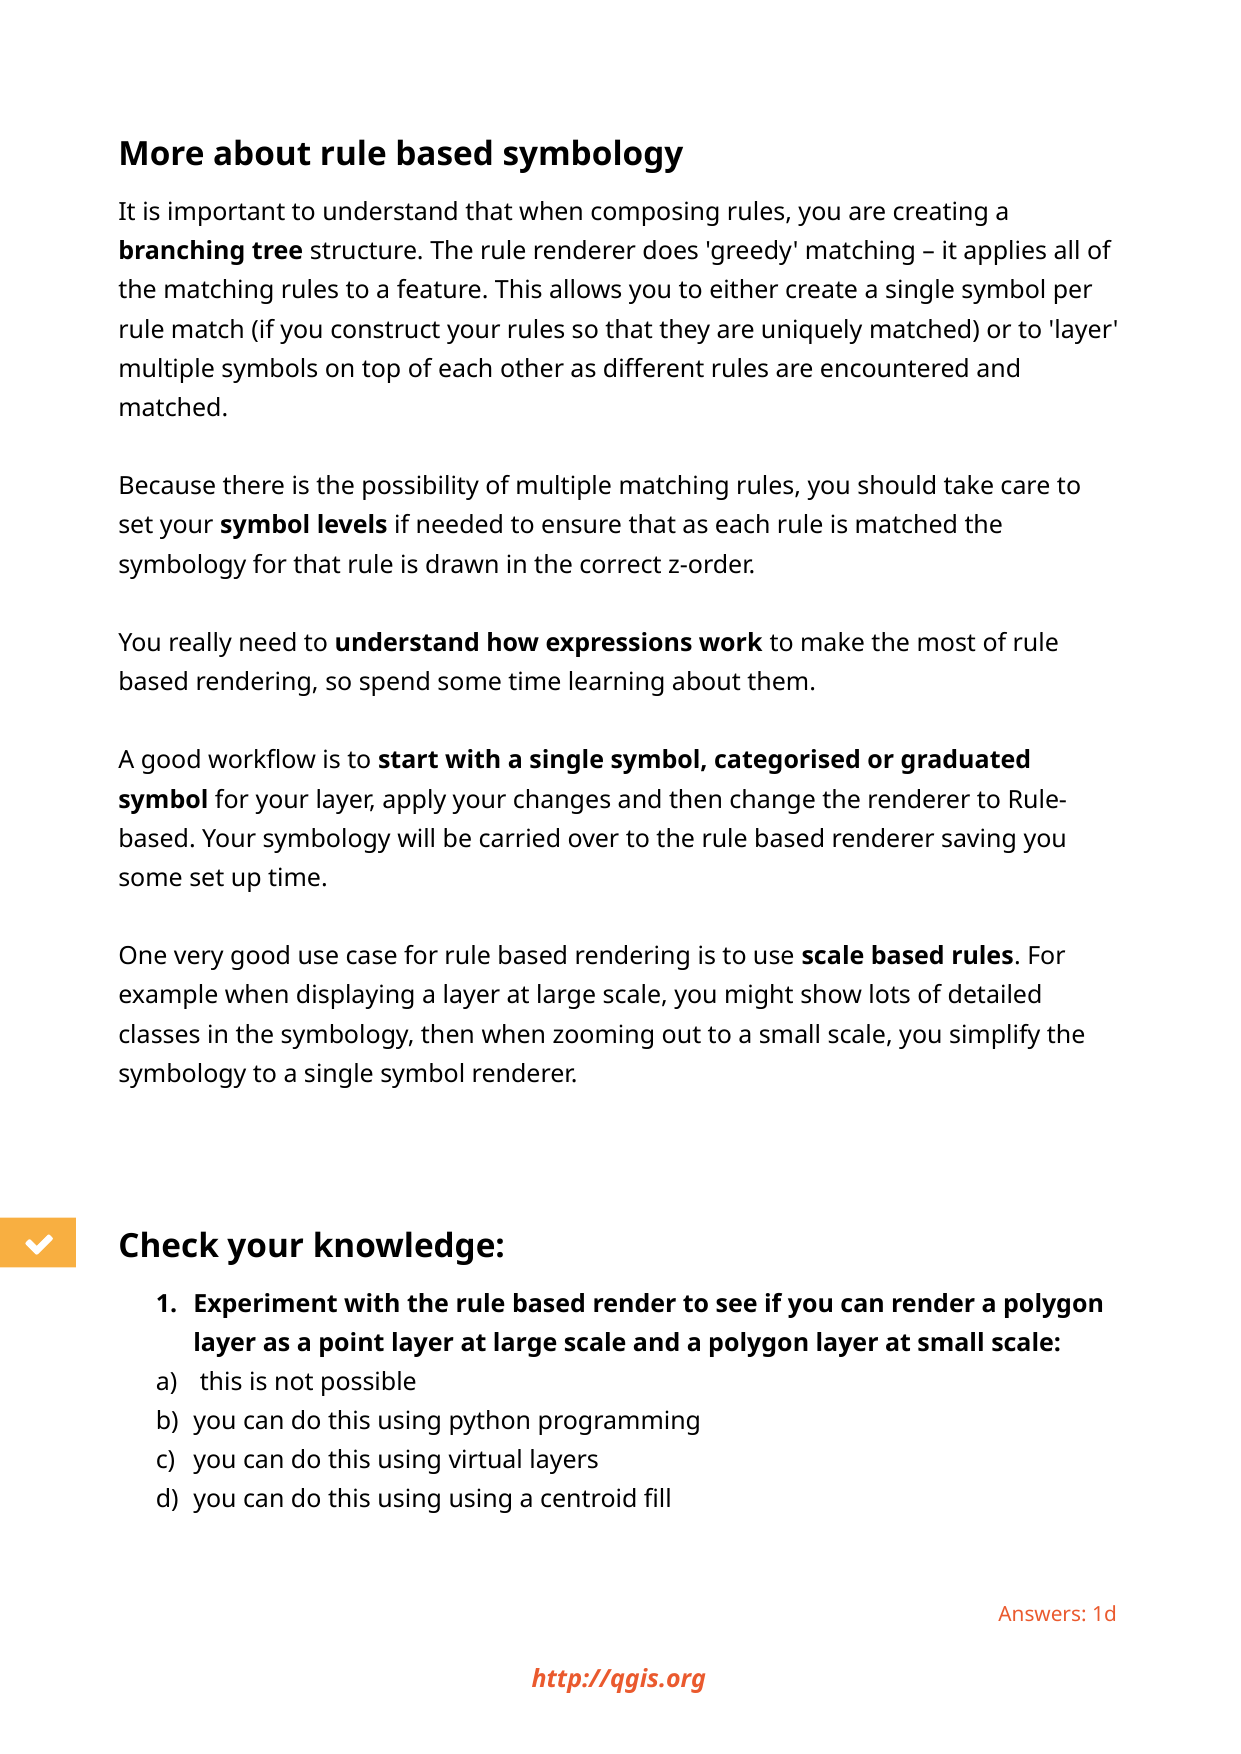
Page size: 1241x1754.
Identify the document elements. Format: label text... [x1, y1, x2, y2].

text A good workflow is to start with a single symbol, categorised or graduated symbol for your layer, apply your changes and then change the renderer to Rule-based. Your symbology will be carried over to the rule based renderer saving you some set up time. [118, 742, 1122, 894]
text Because there is the possibility of multiple matching rules, you should take care to set your symbol levels if needed to ensure that as each rule is matched the symbology for that rule is drawn in the correct z-order. [118, 468, 1122, 580]
subtitle More about rule based symbology [118, 130, 1122, 175]
list this is not possible [156, 1364, 1122, 1398]
text You really need to understand how expressions work to make the most of rule based rendering, so spend some time learning about them. [118, 625, 1122, 698]
text It is important to understand that when composing rules, you are creating a branching tree structure. The rule renderer does 'greedy' matching – it applies all of the matching rules to a feature. This allows you to either create a single symbol per rule match (if you construct your rules so that they are uniquely matched) or to 'layer' multiple symbols on top of each other as different rules are encountered and matched. [118, 194, 1122, 424]
list you can do this using python programming [156, 1403, 1122, 1437]
list you can do this using using a centroid fill [156, 1481, 1122, 1515]
text One very good use case for rule based rendering is to use scale based rules. For example when displaying a layer at large scale, you might show lots of detailed classes in the symbology, then when zooming out to a small scale, you simplify the symbology to a single symbol renderer. [118, 938, 1122, 1089]
subtitle Check your knowledge: [118, 1221, 1122, 1267]
text Answers: 1d [118, 1599, 1122, 1627]
list Experiment with the rule based render to see if you can render a polygon layer as a point layer at large scale and a polygon layer at small scale: [156, 1285, 1122, 1358]
list you can do this using virtual layers [156, 1442, 1122, 1476]
